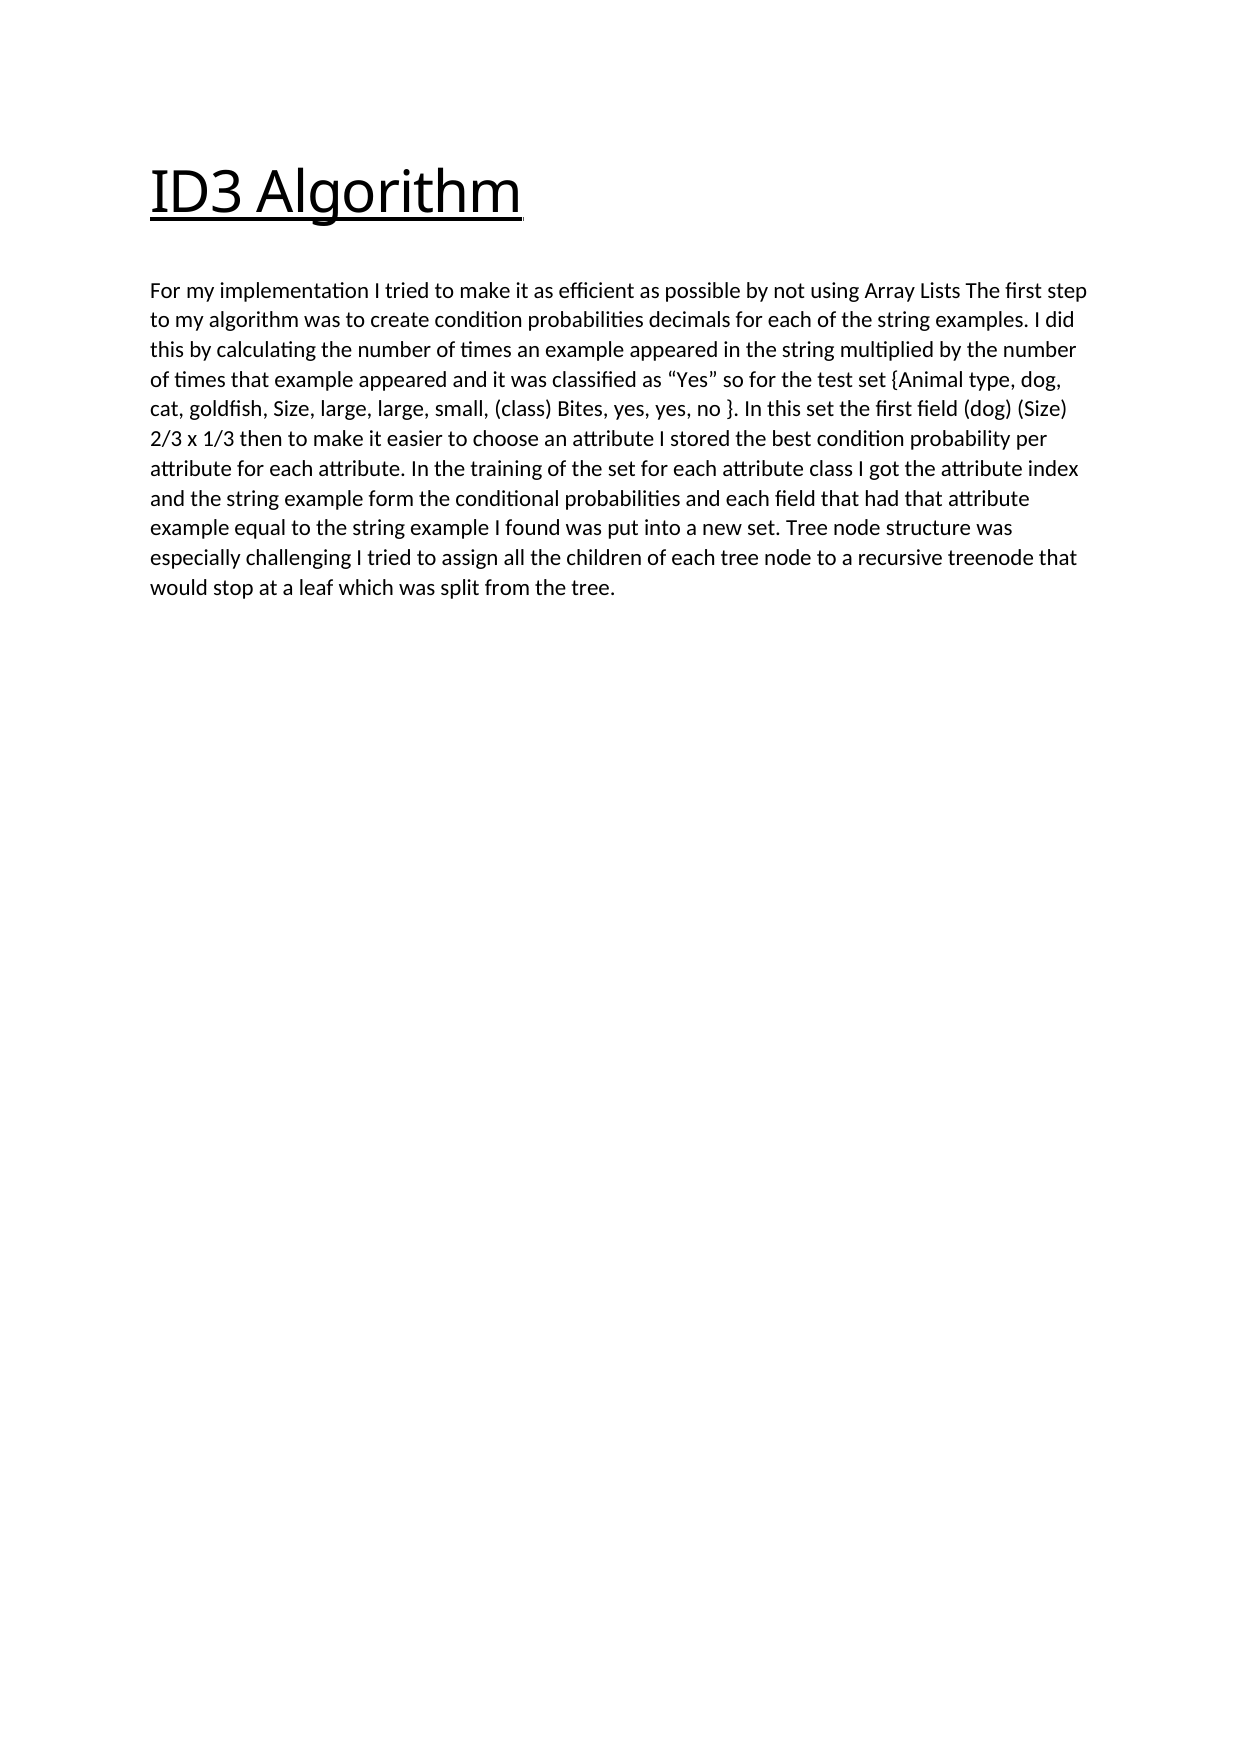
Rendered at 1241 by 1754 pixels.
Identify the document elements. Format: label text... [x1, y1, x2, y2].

title ID3 Algorithm [150, 150, 1090, 229]
text For my implementation I tried to make it as efficient as possible by not using Array Lists The first step to my algorithm was to create condition probabilities decimals for each of the string examples. I did this by calculating the number of times an example appeared in the string multiplied by the number of times that example appeared and it was classified as “Yes” so for the test set {Animal type, dog, cat, goldfish, Size, large, large, small, (class) Bites, yes, yes, no }. In this set the first field (dog) (Size) 2/3 x 1/3 then to make it easier to choose an attribute I stored the best condition probability per attribute for each attribute. In the training of the set for each attribute class I got the attribute index and the string example form the conditional probabilities and each field that had that attribute example equal to the string example I found was put into a new set. Tree node structure was especially challenging I tried to assign all the children of each tree node to a recursive treenode that would stop at a leaf which was split from the tree. [150, 276, 1090, 601]
